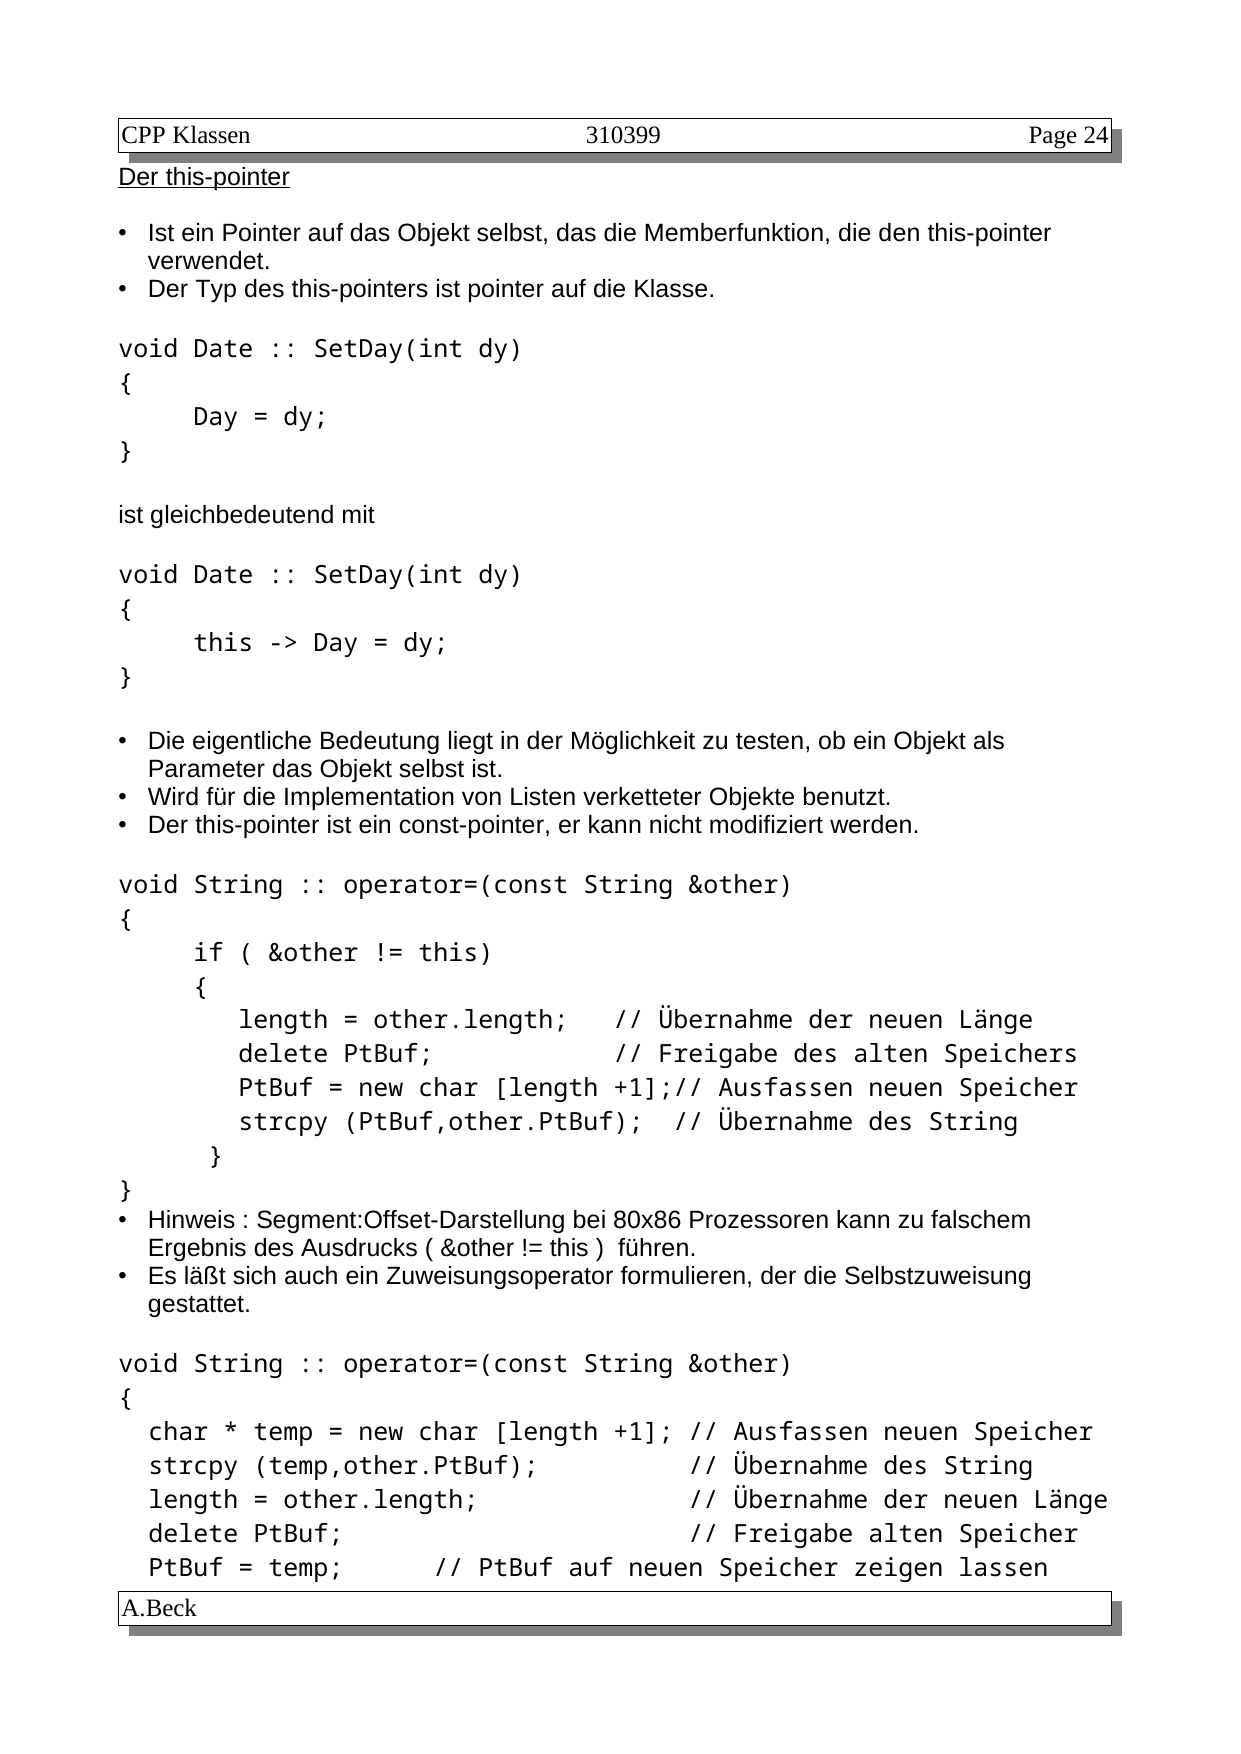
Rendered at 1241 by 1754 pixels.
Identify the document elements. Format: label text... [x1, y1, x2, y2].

text this -> Day = dy; [118, 625, 1122, 659]
text ist gleichbedeutend mit [118, 501, 1122, 529]
text strcpy (PtBuf,other.PtBuf); // Übernahme des String [118, 1104, 1122, 1138]
text { [118, 1380, 1122, 1414]
text } [118, 659, 1122, 693]
text } [118, 433, 1122, 467]
text strcpy (temp,other.PtBuf); // Übernahme des String [118, 1448, 1122, 1482]
list Es läßt sich auch ein Zuweisungsoperator formulieren, der die Selbstzuweisung gestattet. [118, 1262, 1122, 1318]
text char * temp = new char [length +1]; // Ausfassen neuen Speicher [118, 1414, 1122, 1448]
text { [118, 365, 1122, 399]
text delete PtBuf; // Freigabe des alten Speichers [118, 1036, 1122, 1070]
text Day = dy; [118, 399, 1122, 433]
text void String :: operator=(const String &other) [118, 1346, 1122, 1380]
text void Date :: SetDay(int dy) [118, 331, 1122, 365]
text { [118, 968, 1122, 1002]
text PtBuf = temp; // PtBuf auf neuen Speicher zeigen lassen [118, 1550, 1122, 1584]
text PtBuf = new char [length +1];// Ausfassen neuen Speicher [118, 1070, 1122, 1104]
list Die eigentliche Bedeutung liegt in der Möglichkeit zu testen, ob ein Objekt als Parameter das Objekt selbst ist. [118, 727, 1122, 783]
text } [118, 1138, 1122, 1172]
list Hinweis : Segment:Offset-Darstellung bei 80x86 Prozessoren kann zu falschem Ergebnis des Ausdrucks ( &other != this ) führen. [118, 1206, 1122, 1262]
text { [118, 901, 1122, 934]
text if ( &other != this) [118, 934, 1122, 968]
text void Date :: SetDay(int dy) [118, 557, 1122, 591]
text void String :: operator=(const String &other) [118, 867, 1122, 901]
list Ist ein Pointer auf das Objekt selbst, das die Memberfunktion, die den this-pointer verwendet. [118, 219, 1122, 275]
list Der Typ des this-pointers ist pointer auf die Klasse. [118, 275, 1122, 303]
list Wird für die Implementation von Listen verketteter Objekte benutzt. [118, 783, 1122, 811]
list Der this-pointer ist ein const-pointer, er kann nicht modifiziert werden. [118, 811, 1122, 839]
text { [118, 591, 1122, 625]
text } [118, 1172, 1122, 1206]
text length = other.length; // Übernahme der neuen Länge [118, 1482, 1122, 1516]
text Der this-pointer [118, 163, 1122, 191]
text delete PtBuf; // Freigabe alten Speicher [118, 1516, 1122, 1550]
text length = other.length; // Übernahme der neuen Länge [118, 1002, 1122, 1036]
